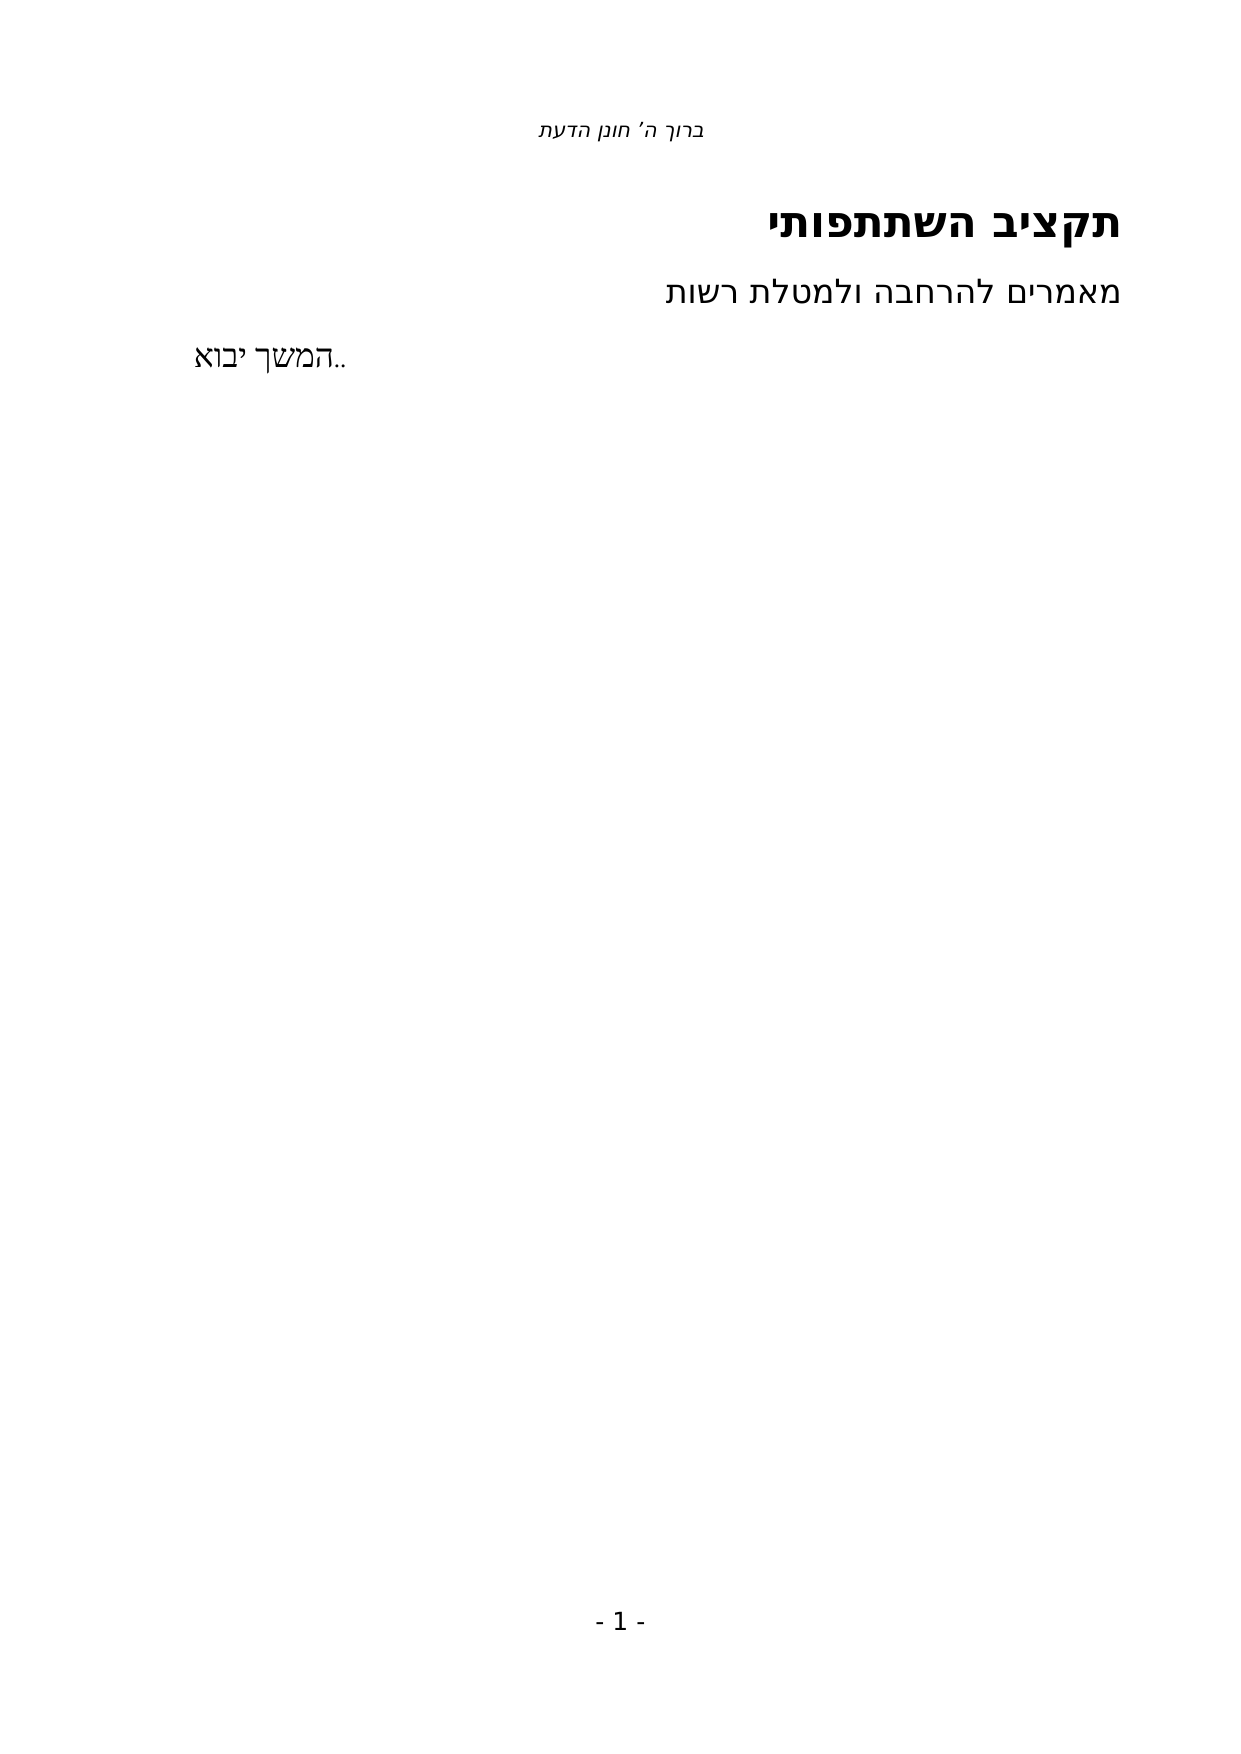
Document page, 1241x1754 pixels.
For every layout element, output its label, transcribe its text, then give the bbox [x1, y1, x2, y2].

subtitle המשך יבוא.. [156, 337, 1122, 375]
subtitle תקציב השתתפותי [118, 197, 1122, 248]
subtitle מאמרים להרחבה ולמטלת רשות [118, 273, 1122, 312]
